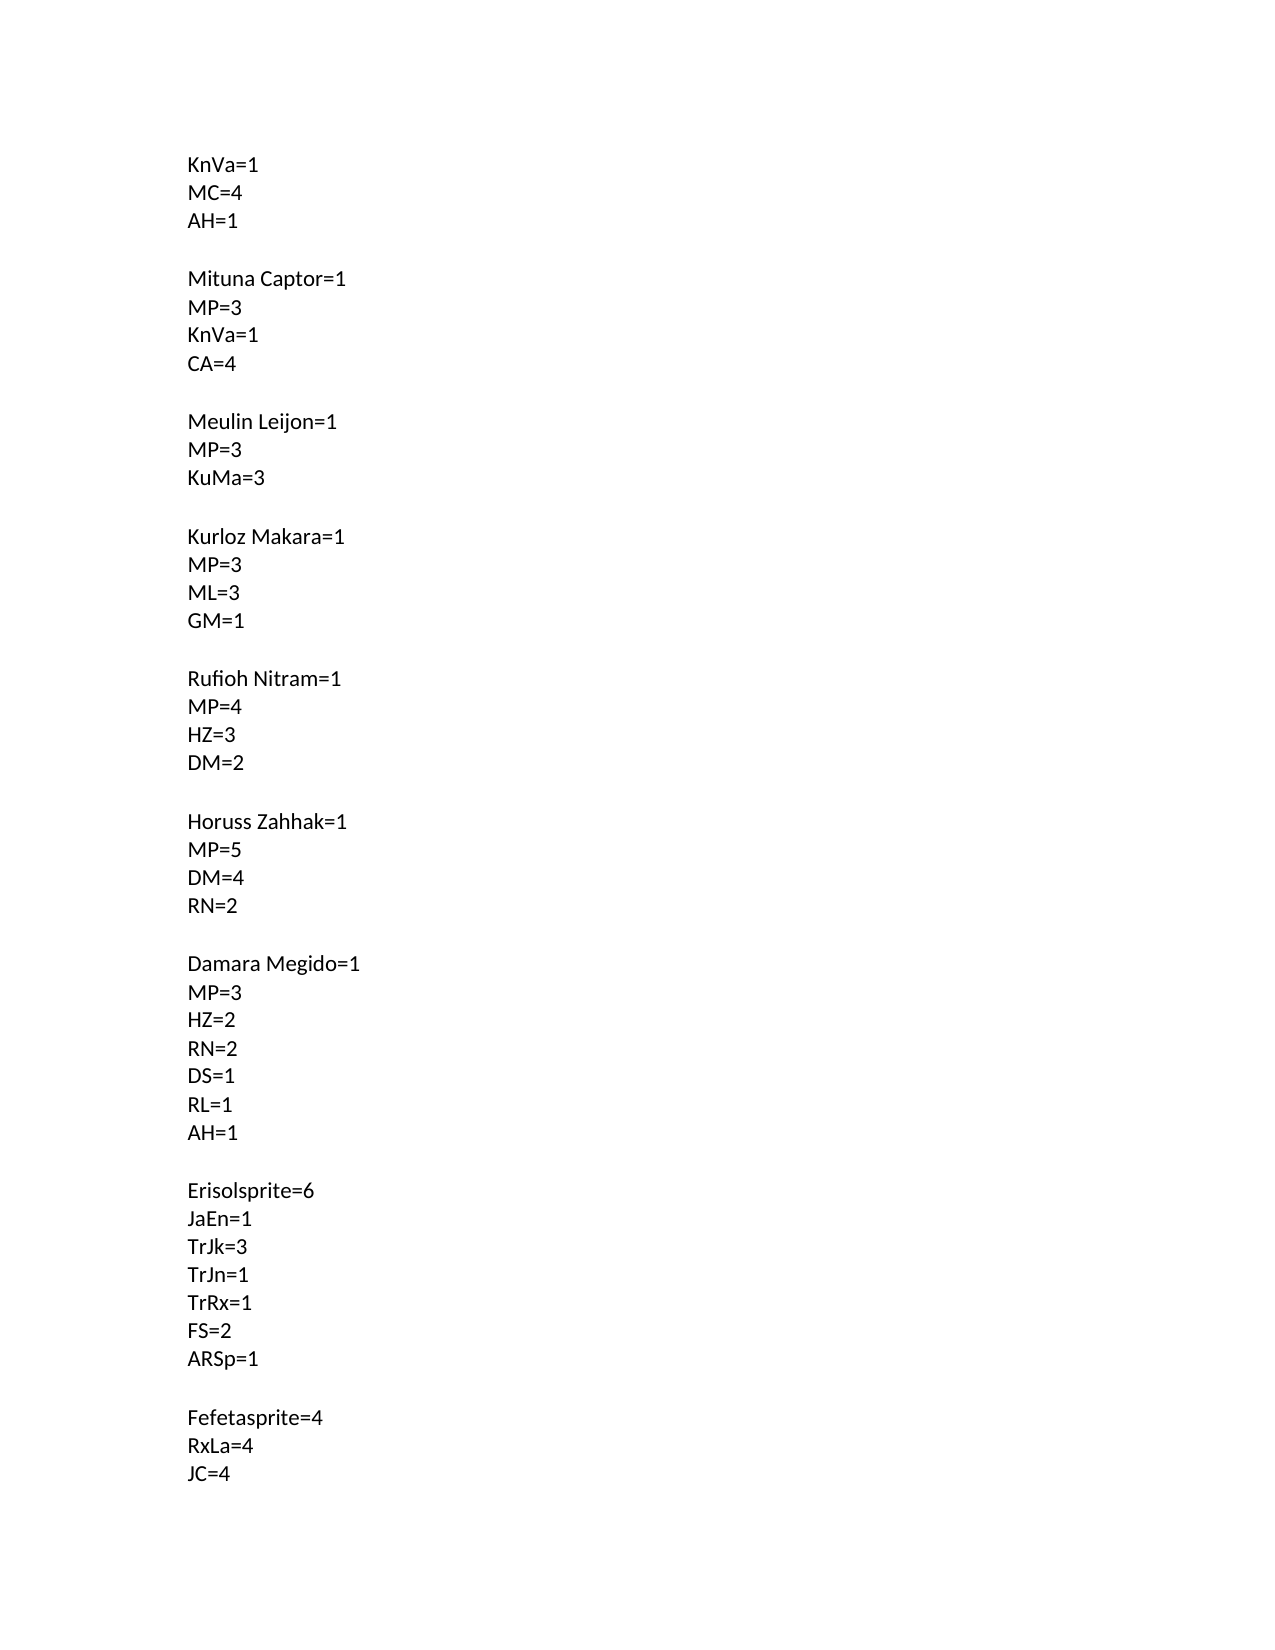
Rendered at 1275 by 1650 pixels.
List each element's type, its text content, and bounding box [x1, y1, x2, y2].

text Horuss Zahhak=1 [187, 807, 1087, 835]
text FS=2 [187, 1316, 1087, 1344]
text MP=5 [187, 835, 1087, 863]
text DS=1 [187, 1062, 1087, 1090]
text KnVa=1 [187, 150, 1087, 178]
text HZ=2 [187, 1006, 1087, 1034]
text HZ=3 [187, 720, 1087, 748]
text JC=4 [187, 1459, 1087, 1487]
text RN=2 [187, 891, 1087, 919]
text DM=4 [187, 863, 1087, 891]
text Mituna Captor=1 [187, 264, 1087, 293]
text TrRx=1 [187, 1288, 1087, 1316]
text Fefetasprite=4 [187, 1403, 1087, 1431]
text KuMa=3 [187, 463, 1087, 491]
text AH=1 [187, 1118, 1087, 1146]
text Damara Megido=1 [187, 949, 1087, 978]
text CA=4 [187, 349, 1087, 377]
text Erisolsprite=6 [187, 1176, 1087, 1204]
text KnVa=1 [187, 321, 1087, 349]
text Rufioh Nitram=1 [187, 664, 1087, 692]
text ML=3 [187, 578, 1087, 606]
text DM=2 [187, 748, 1087, 776]
text TrJk=3 [187, 1232, 1087, 1260]
text RN=2 [187, 1034, 1087, 1062]
text AH=1 [187, 206, 1087, 234]
text GM=1 [187, 606, 1087, 634]
text JaEn=1 [187, 1204, 1087, 1232]
text MP=3 [187, 550, 1087, 578]
text MP=3 [187, 978, 1087, 1006]
text MP=3 [187, 435, 1087, 463]
text Meulin Leijon=1 [187, 407, 1087, 435]
text MC=4 [187, 178, 1087, 206]
text RxLa=4 [187, 1431, 1087, 1459]
text ARSp=1 [187, 1344, 1087, 1372]
text Kurloz Makara=1 [187, 522, 1087, 550]
text TrJn=1 [187, 1260, 1087, 1288]
text MP=4 [187, 692, 1087, 720]
text MP=3 [187, 293, 1087, 321]
text RL=1 [187, 1090, 1087, 1118]
